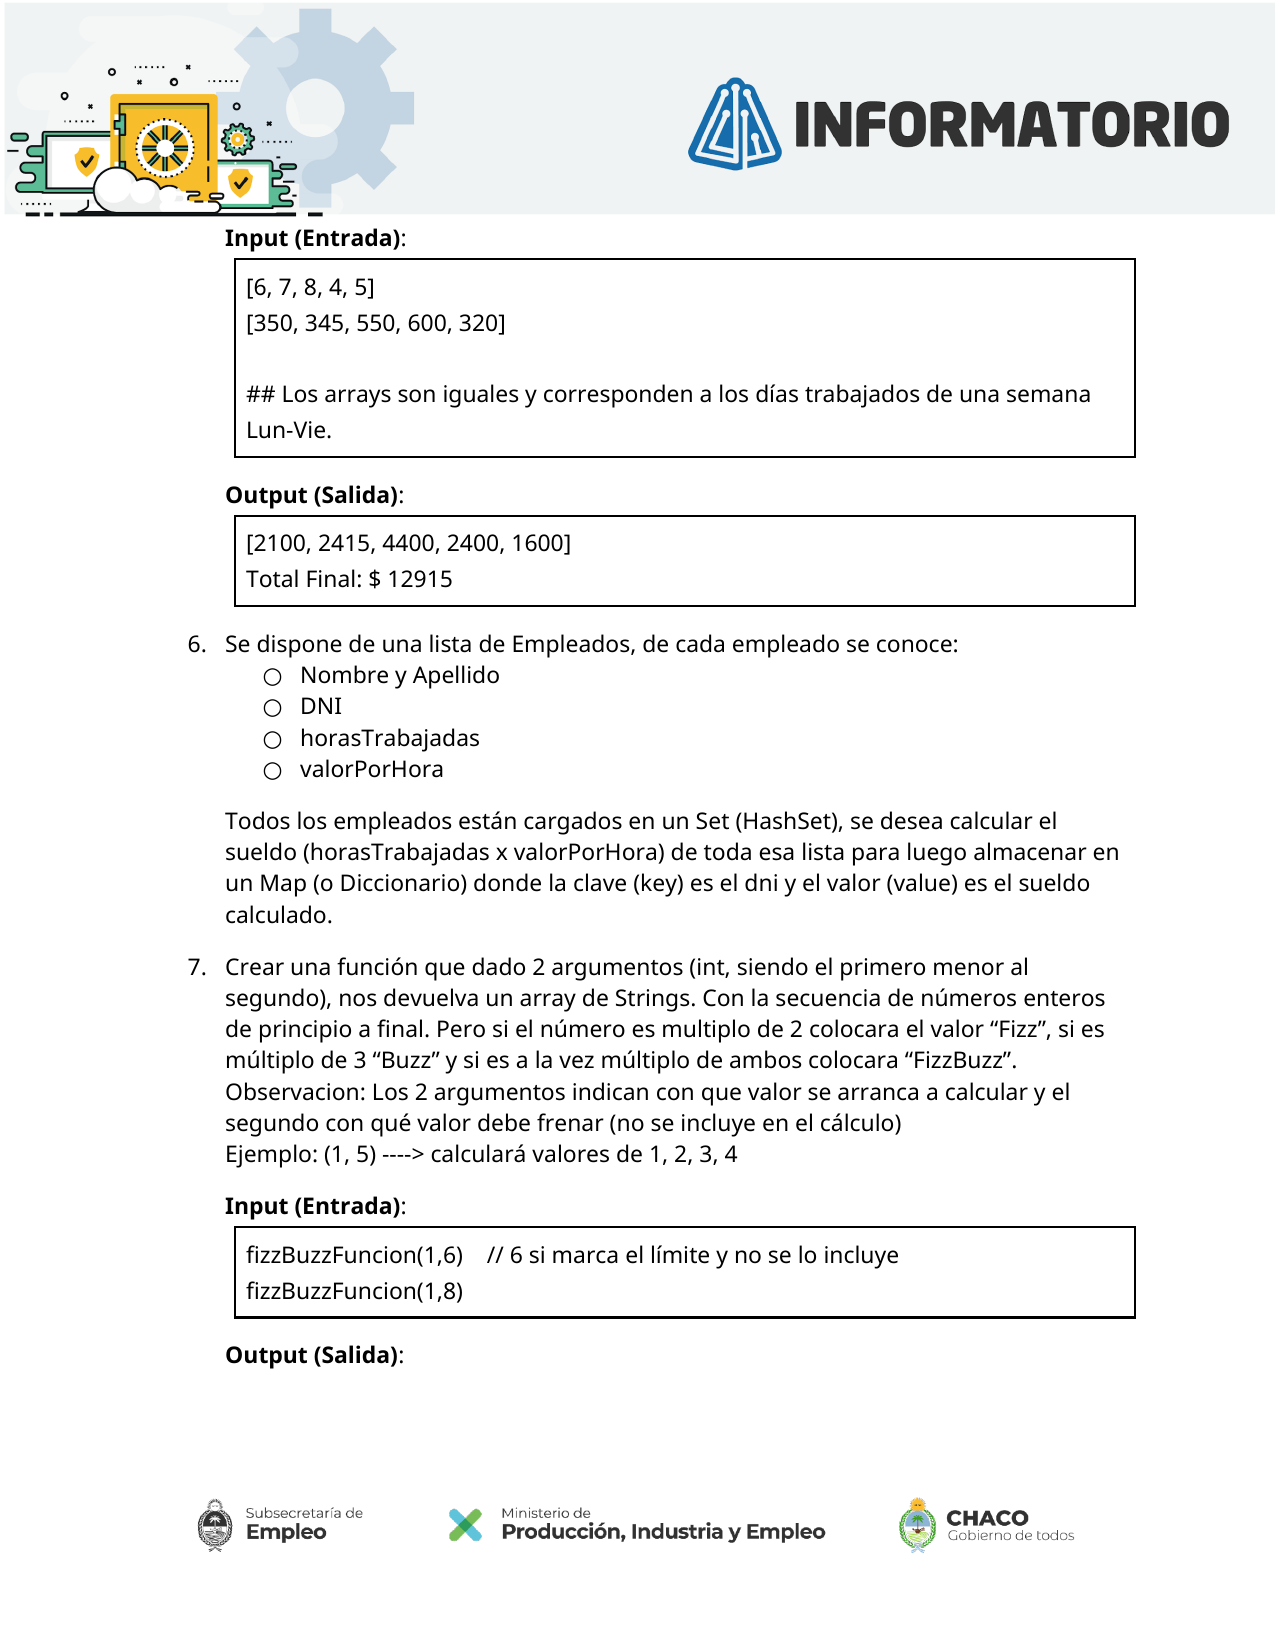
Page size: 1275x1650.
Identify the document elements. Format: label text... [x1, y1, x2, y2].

table_header fizzBuzzFuncion(1,6) // 6 si marca el límite y no se lo incluye fizzBuzzFuncion(1,8) [236, 1228, 1134, 1316]
list DNI [262, 690, 1127, 722]
picture [0, 0, 1275, 218]
text Output (Salida): [225, 479, 1127, 510]
text Input (Entrada): [225, 138, 1127, 253]
text Todos los empleados están cargados en un Set (HashSet), se desea calcular el sueldo (horasTrabajadas x valorPorHora) de toda esa lista para luego almacenar en un Map (o Diccionario) donde la clave (key) es el dni y el valor (value) es el sueldo calculado. [225, 805, 1127, 930]
list horasTrabajadas [262, 722, 1127, 753]
picture [150, 1471, 1125, 1575]
list Crear una función que dado 2 argumentos (int, siendo el primero menor al segundo), nos devuelva un array de Strings. Con la secuencia de números enteros de principio a final. Pero si el número es multiplo de 2 colocara el valor “Fizz”, si es múltiplo de 3 “Buzz” y si es a la vez múltiplo de ambos colocara “FizzBuzz”. Observacion: Los 2 argumentos indican con que valor se arranca a calcular y el segundo con qué valor debe frenar (no se incluye en el cálculo) Ejemplo: (1, 5) ----> calculará valores de 1, 2, 3, 4 [187, 951, 1127, 1169]
table_header [6, 7, 8, 4, 5] [350, 345, 550, 600, 320] ## Los arrays son iguales y corresponden a los días trabajados de una semana Lun-Vie. [236, 260, 1134, 456]
table_header [2100, 2415, 4400, 2400, 1600] Total Final: $ 12915 [236, 517, 1134, 605]
list Se dispone de una lista de Empleados, de cada empleado se conoce: [187, 628, 1127, 659]
list Nombre y Apellido [262, 659, 1127, 690]
text Input (Entrada): [225, 1190, 1127, 1222]
text Output (Salida): [225, 1339, 1127, 1371]
list valorPorHora [262, 753, 1127, 784]
